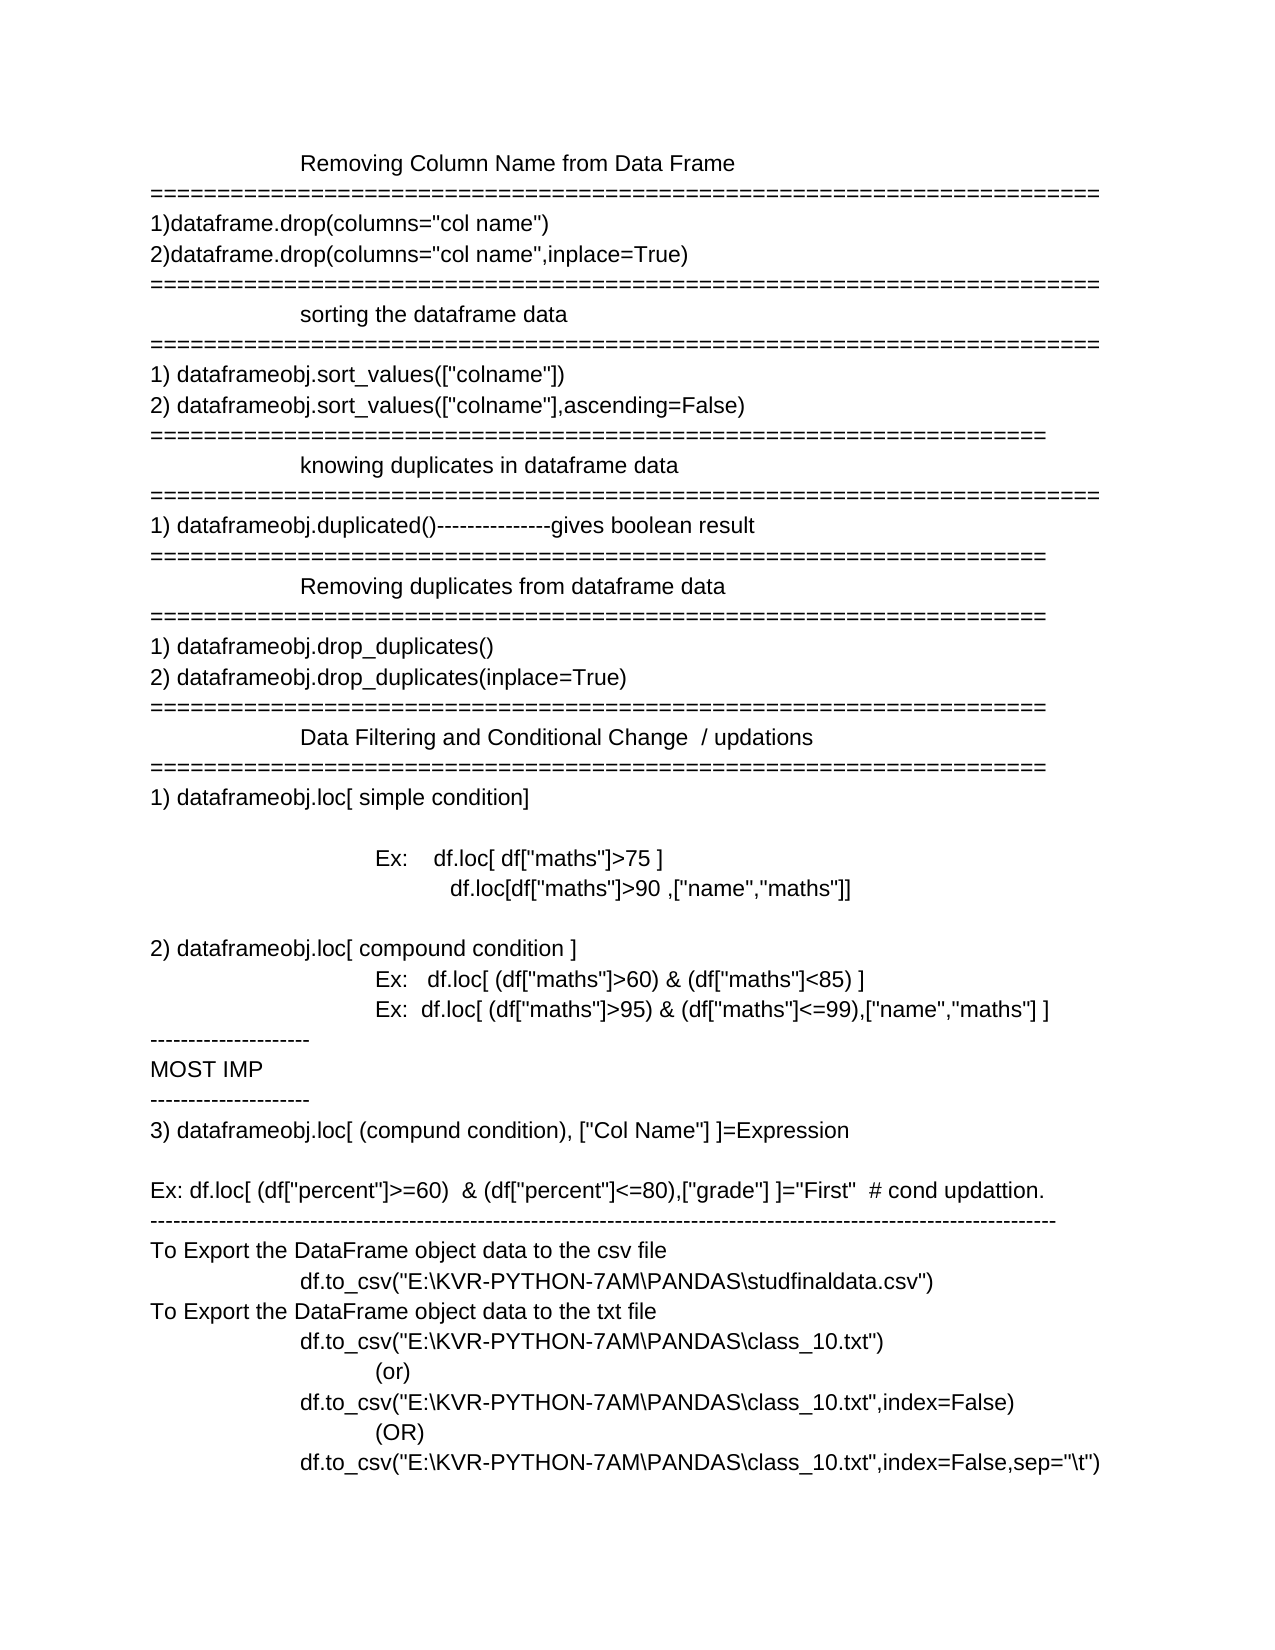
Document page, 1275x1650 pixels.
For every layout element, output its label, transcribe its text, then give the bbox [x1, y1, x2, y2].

text Ex: df.loc[ (df["maths"]>95) & (df["maths"]<=99),["name","maths"] ] [150, 996, 1125, 1022]
text 1) dataframeobj.drop_duplicates() [150, 633, 1125, 660]
text Ex: df.loc[ df["maths"]>75 ] [150, 845, 1125, 871]
text Removing Column Name from Data Frame [150, 150, 1125, 176]
text Removing duplicates from dataframe data [150, 573, 1125, 599]
text ======================================================================= [150, 331, 1125, 358]
text df.to_csv("E:\KVR-PYTHON-7AM\PANDAS\studfinaldata.csv") [150, 1268, 1125, 1294]
text MOST IMP [150, 1056, 1125, 1083]
text To Export the DataFrame object data to the txt file [150, 1298, 1125, 1324]
text 2)dataframe.drop(columns="col name",inplace=True) [150, 241, 1125, 267]
text df.to_csv("E:\KVR-PYTHON-7AM\PANDAS\class_10.txt",index=False) [150, 1388, 1125, 1415]
text 2) dataframeobj.drop_duplicates(inplace=True) [150, 663, 1125, 690]
text Ex: df.loc[ (df["percent"]>=60) & (df["percent"]<=80),["grade"] ]="First" # cond updattion. [150, 1177, 1125, 1203]
text 2) dataframeobj.loc[ compound condition ] [150, 935, 1125, 962]
text df.to_csv("E:\KVR-PYTHON-7AM\PANDAS\class_10.txt") [150, 1328, 1125, 1354]
text To Export the DataFrame object data to the csv file [150, 1237, 1125, 1264]
text 1) dataframeobj.sort_values(["colname"]) [150, 361, 1125, 388]
text ----------------------------------------------------------------------------------------------------------------------- [150, 1207, 1125, 1234]
text 1) dataframeobj.duplicated()---------------gives boolean result [150, 512, 1125, 539]
text Data Filtering and Conditional Change / updations [150, 724, 1125, 750]
text sorting the dataframe data [150, 301, 1125, 327]
text Ex: df.loc[ (df["maths"]>60) & (df["maths"]<85) ] [150, 966, 1125, 992]
text ======================================================================= [150, 482, 1125, 509]
text --------------------- [150, 1086, 1125, 1113]
text --------------------- [150, 1026, 1125, 1052]
text (or) [150, 1358, 1125, 1385]
text ======================================================================= [150, 180, 1125, 207]
text =================================================================== [150, 694, 1125, 720]
text =================================================================== [150, 422, 1125, 448]
text =================================================================== [150, 543, 1125, 569]
text df.loc[df["maths"]>90 ,["name","maths"]] [150, 875, 1125, 901]
text df.to_csv("E:\KVR-PYTHON-7AM\PANDAS\class_10.txt",index=False,sep="\t") [150, 1449, 1125, 1475]
text (OR) [150, 1419, 1125, 1445]
text 2) dataframeobj.sort_values(["colname"],ascending=False) [150, 392, 1125, 418]
text 1) dataframeobj.loc[ simple condition] [150, 784, 1125, 811]
text 3) dataframeobj.loc[ (compund condition), ["Col Name"] ]=Expression [150, 1117, 1125, 1143]
text 1)dataframe.drop(columns="col name") [150, 210, 1125, 237]
text =================================================================== [150, 603, 1125, 629]
text knowing duplicates in dataframe data [150, 452, 1125, 478]
text ======================================================================= [150, 271, 1125, 297]
text =================================================================== [150, 754, 1125, 781]
